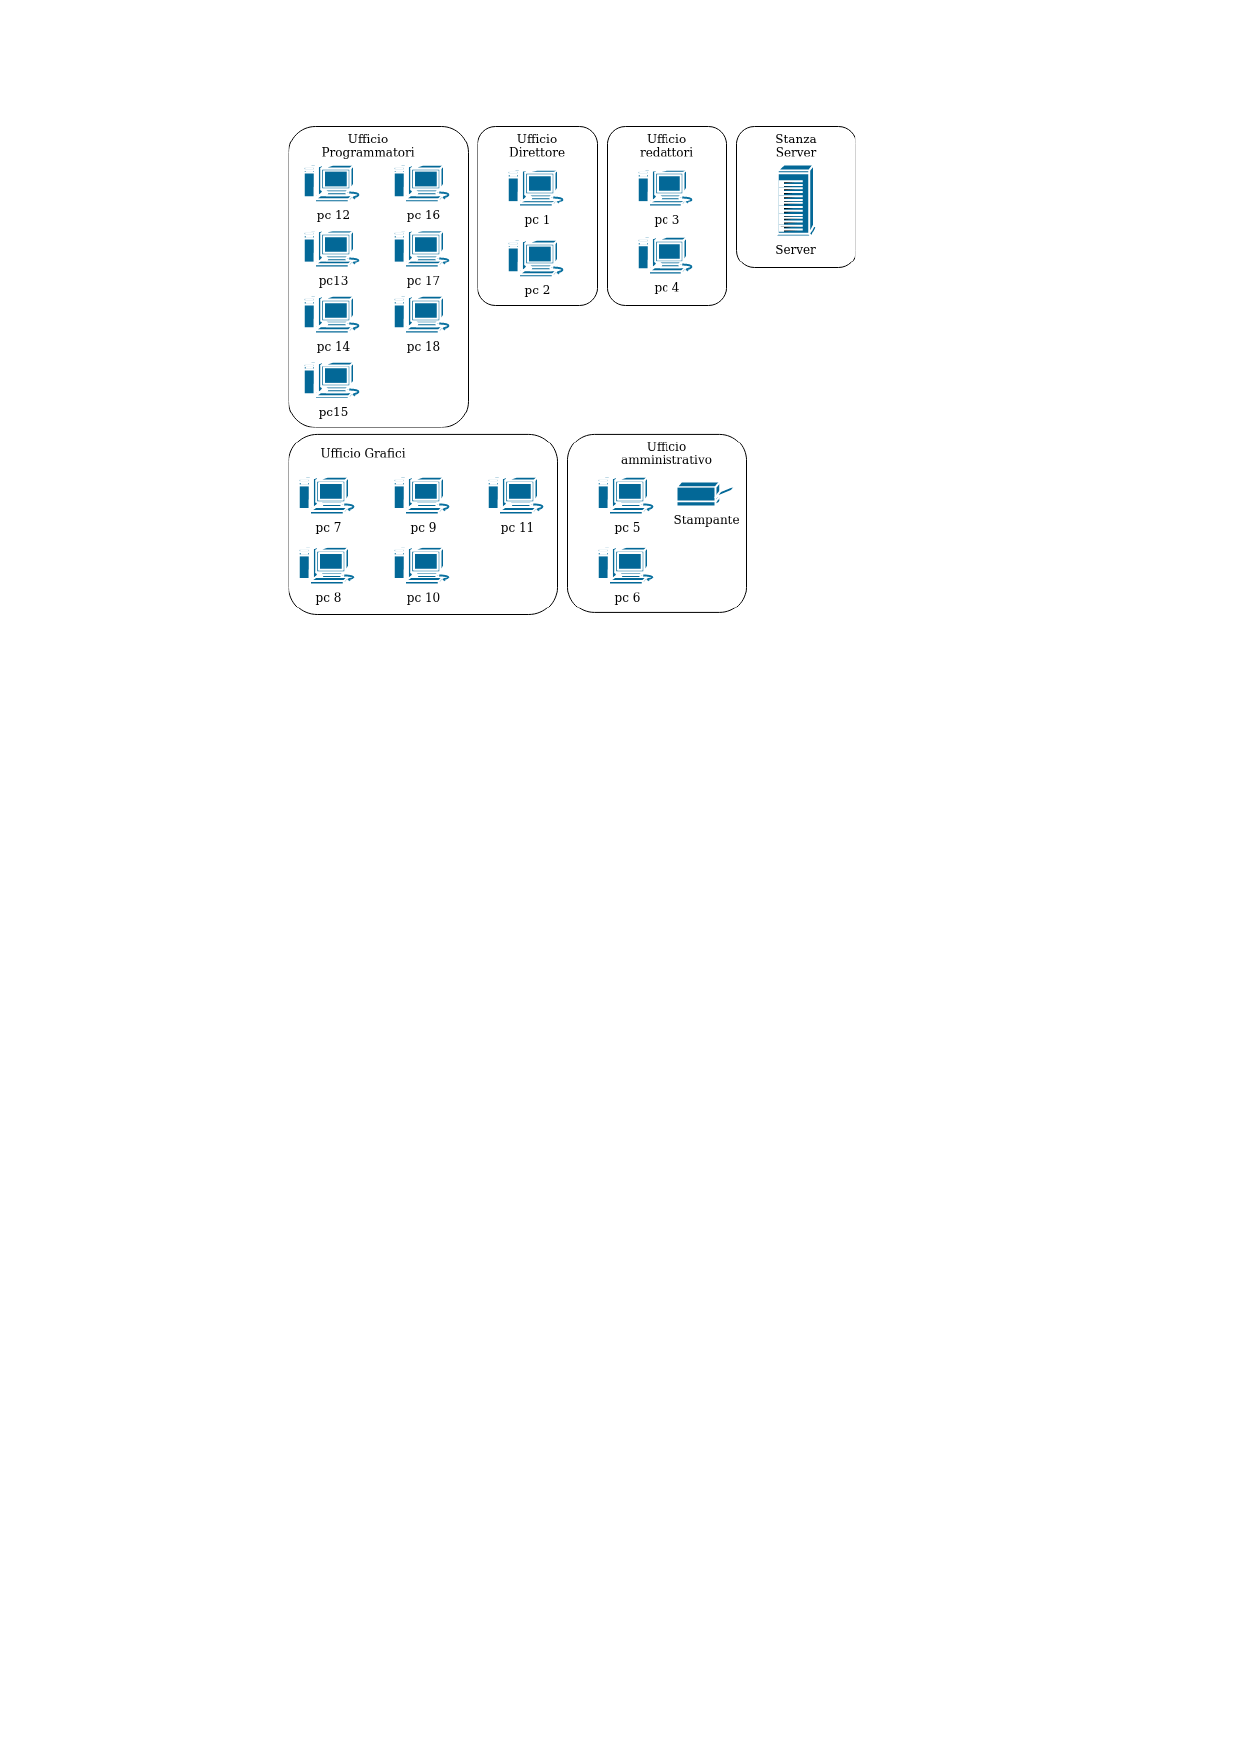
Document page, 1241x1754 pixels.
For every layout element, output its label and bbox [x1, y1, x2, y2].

picture [288, 126, 856, 623]
